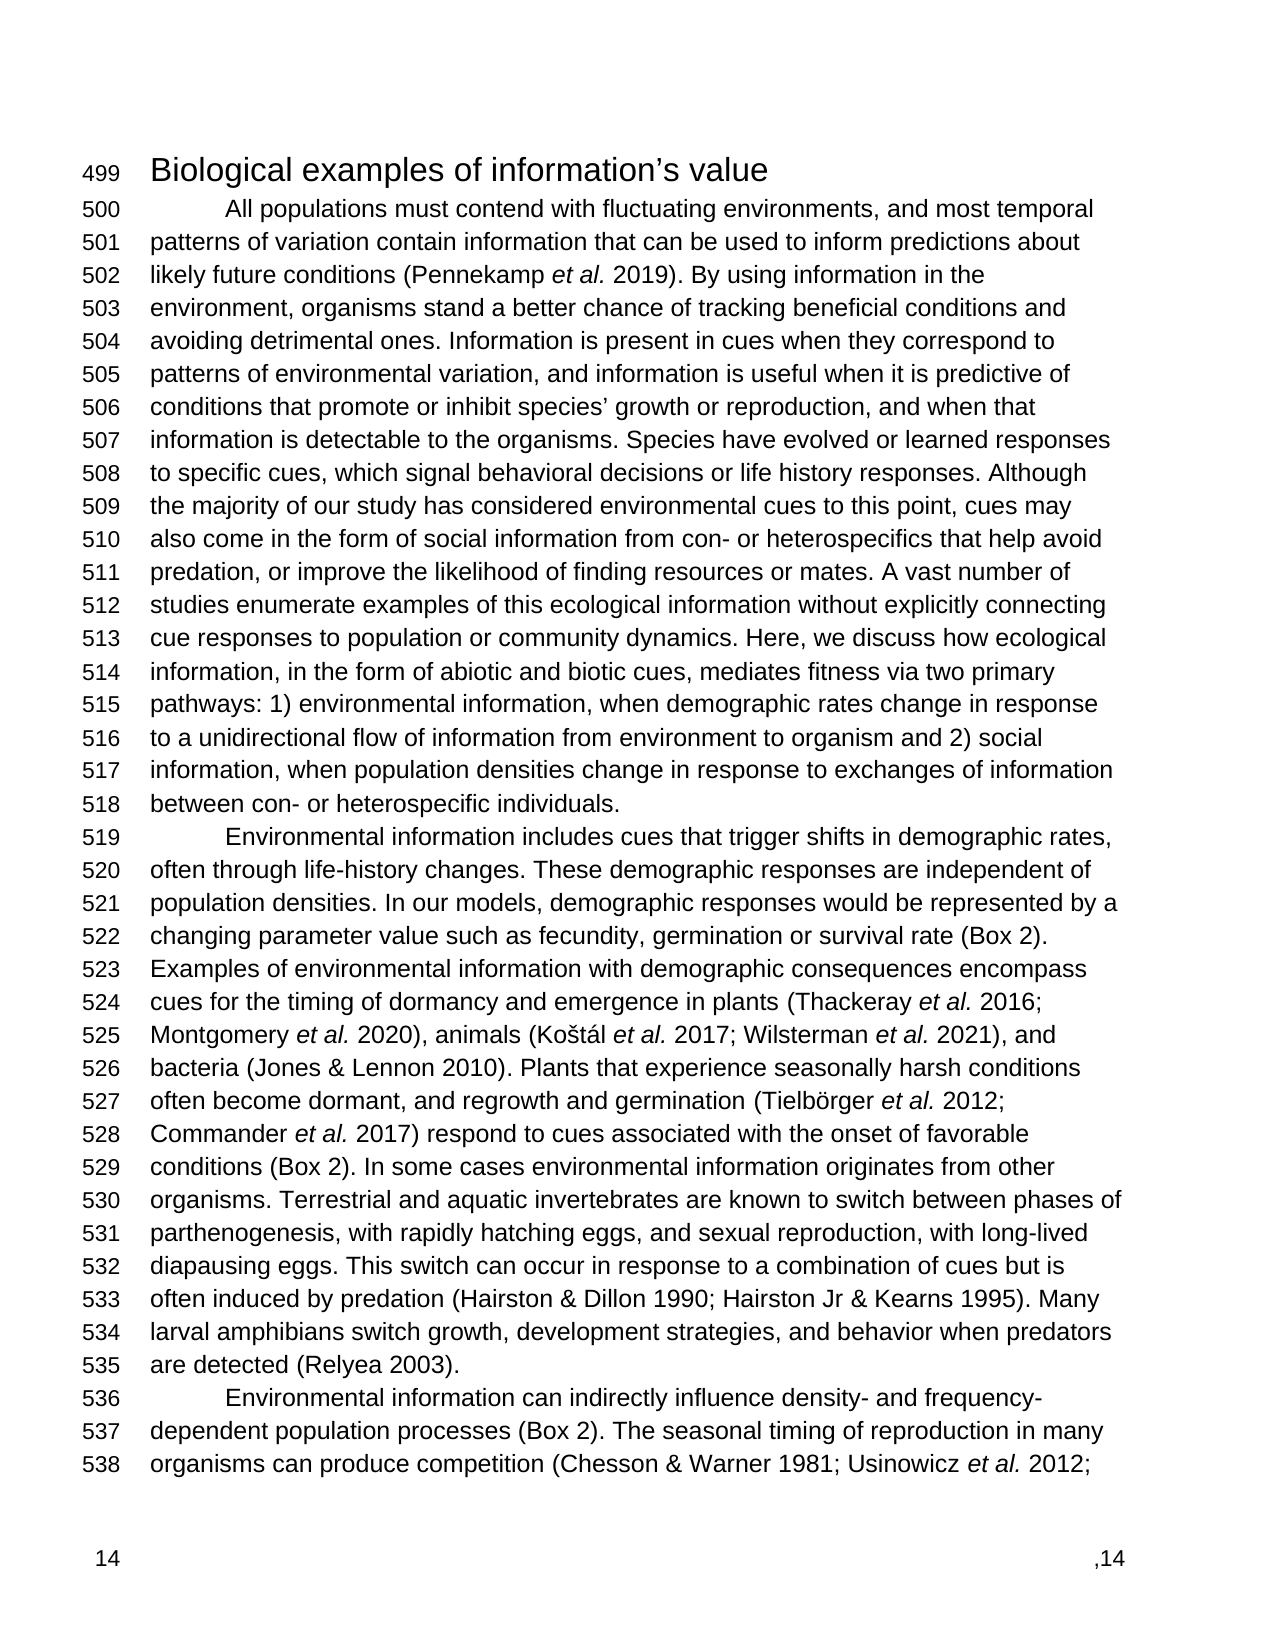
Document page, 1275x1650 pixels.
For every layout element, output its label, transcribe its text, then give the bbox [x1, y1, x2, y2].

text Environmental information includes cues that trigger shifts in demographic rates, often through life-history changes. These demographic responses are independent of population densities. In our models, demographic responses would be represented by a changing parameter value such as fecundity, germination or survival rate (Box 2). Examples of environmental information with demographic consequences encompass cues for the timing of dormancy and emergence in plants (Thackeray et al. 2016; Montgomery et al. 2020), animals (Koštál et al. 2017; Wilsterman et al. 2021), and bacteria (Jones & Lennon 2010). Plants that experience seasonally harsh conditions often become dormant, and regrowth and germination (Tielbörger et al. 2012; Commander et al. 2017) respond to cues associated with the onset of favorable conditions (Box 2). In some cases environmental information originates from other organisms. Terrestrial and aquatic invertebrates are known to switch between phases of parthenogenesis, with rapidly hatching eggs, and sexual reproduction, with long-lived diapausing eggs. This switch can occur in response to a combination of cues but is often induced by predation (Hairston & Dillon 1990; Hairston Jr & Kearns 1995). Many larval amphibians switch growth, development strategies, and behavior when predators are detected (Relyea 2003). [150, 822, 1125, 1379]
text Biological examples of information’s value [150, 150, 1125, 188]
text All populations must contend with fluctuating environments, and most temporal patterns of variation contain information that can be used to inform predictions about likely future conditions (Pennekamp et al. 2019). By using information in the environment, organisms stand a better chance of tracking beneficial conditions and avoiding detrimental ones. Information is present in cues when they correspond to patterns of environmental variation, and information is useful when it is predictive of conditions that promote or inhibit species’ growth or reproduction, and when that information is detectable to the organisms. Species have evolved or learned responses to specific cues, which signal behavioral decisions or life history responses. Although the majority of our study has considered environmental cues to this point, cues may also come in the form of social information from con- or heterospecifics that help avoid predation, or improve the likelihood of finding resources or mates. A vast number of studies enumerate examples of this ecological information without explicitly connecting cue responses to population or community dynamics. Here, we discuss how ecological information, in the form of abiotic and biotic cues, mediates fitness via two primary pathways: 1) environmental information, when demographic rates change in response to a unidirectional flow of information from environment to organism and 2) social information, when population densities change in response to exchanges of information between con- or heterospecific individuals. [150, 194, 1125, 817]
text Environmental information can indirectly influence density- and frequency-dependent population processes (Box 2). The seasonal timing of reproduction in many organisms can produce competition (Chesson & Warner 1981; Usinowicz et al. 2012; [150, 1383, 1125, 1478]
